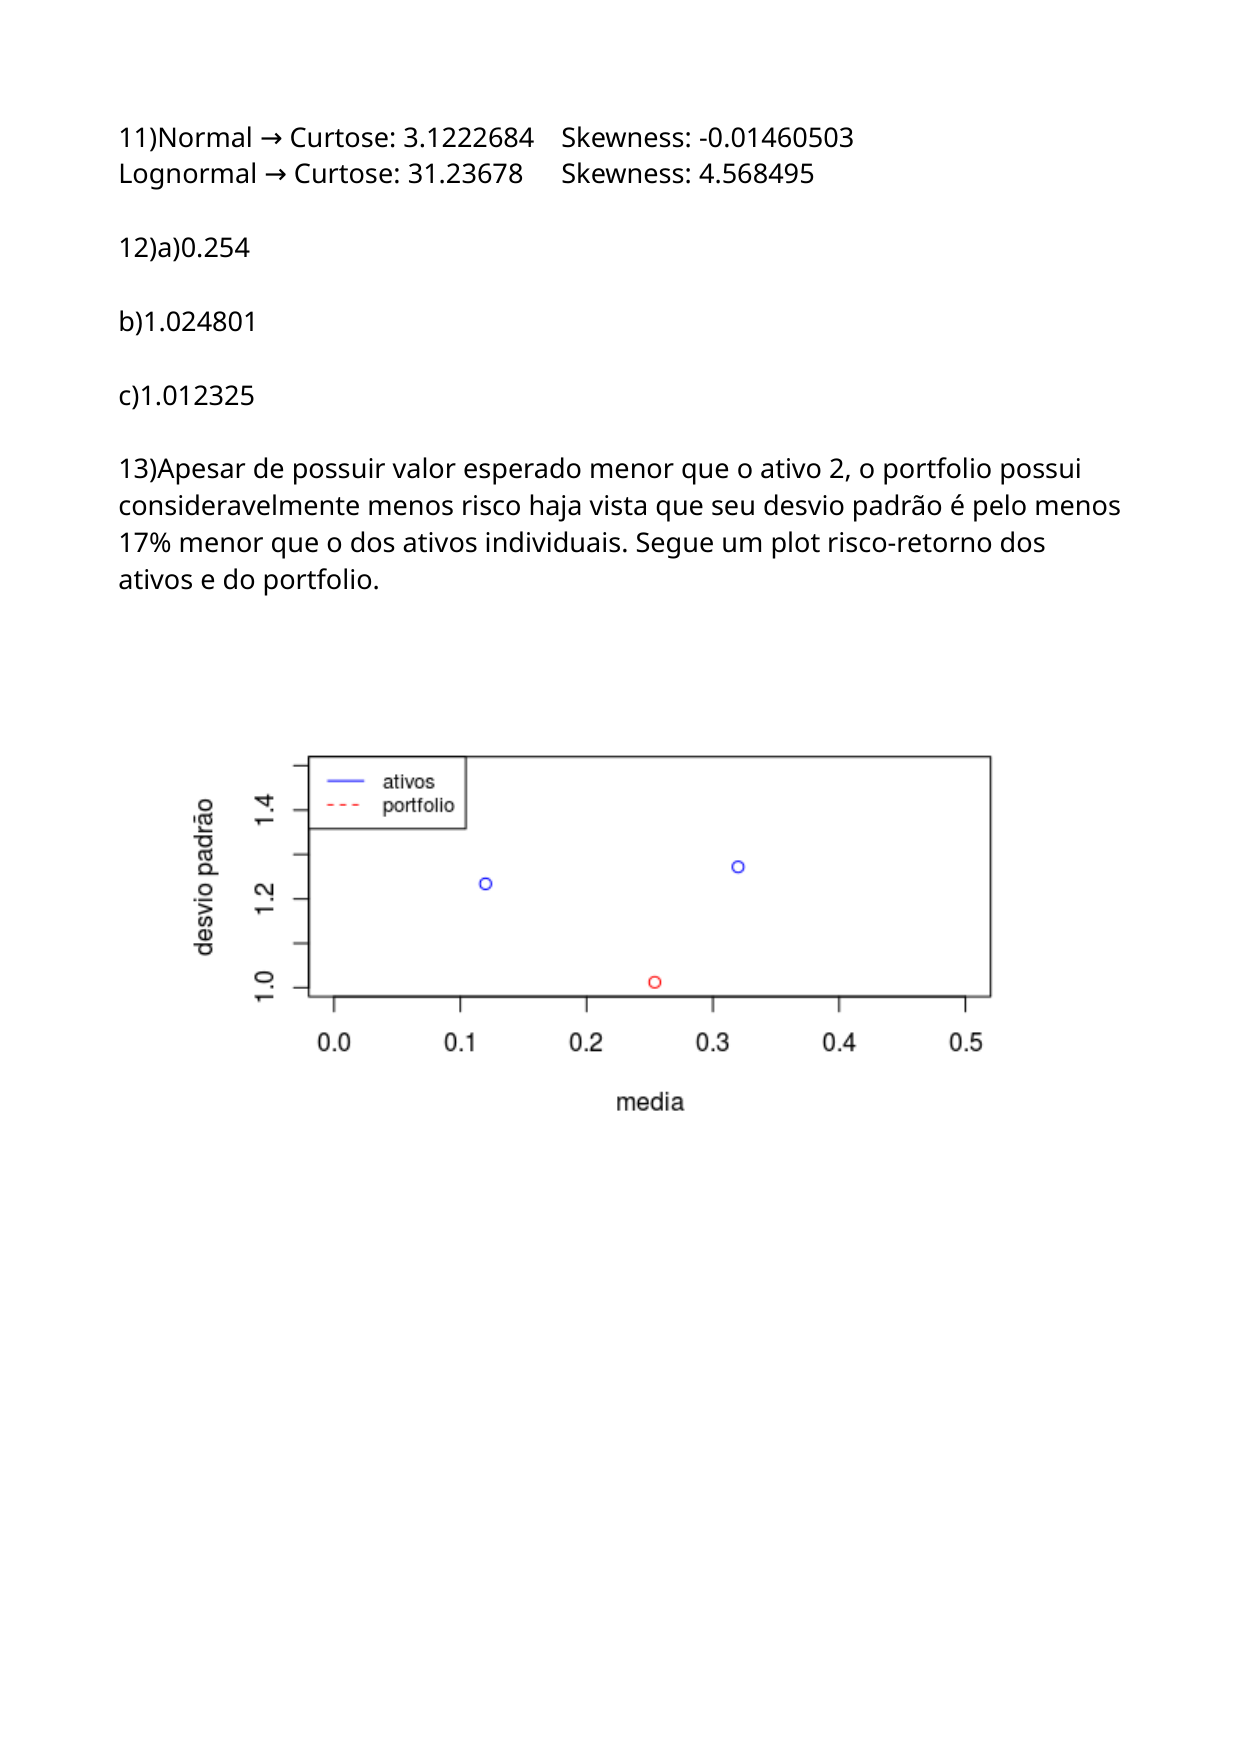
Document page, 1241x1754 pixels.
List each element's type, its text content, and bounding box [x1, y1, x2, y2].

text b)1.024801 [118, 302, 1122, 339]
text c)1.012325 [118, 376, 1122, 413]
text 13)Apesar de possuir valor esperado menor que o ativo 2, o portfolio possui consideravelmente menos risco haja vista que seu desvio padrão é pelo menos 17% menor que o dos ativos individuais. Segue um plot risco-retorno dos ativos e do portfolio. [118, 450, 1122, 597]
picture [186, 634, 1054, 1150]
text 12)a)0.254 [118, 229, 1122, 266]
text Lognormal → Curtose: 31.23678 Skewness: 4.568495 [118, 155, 1122, 192]
text 11)Normal → Curtose: 3.1222684 Skewness: -0.01460503 [118, 118, 1122, 155]
